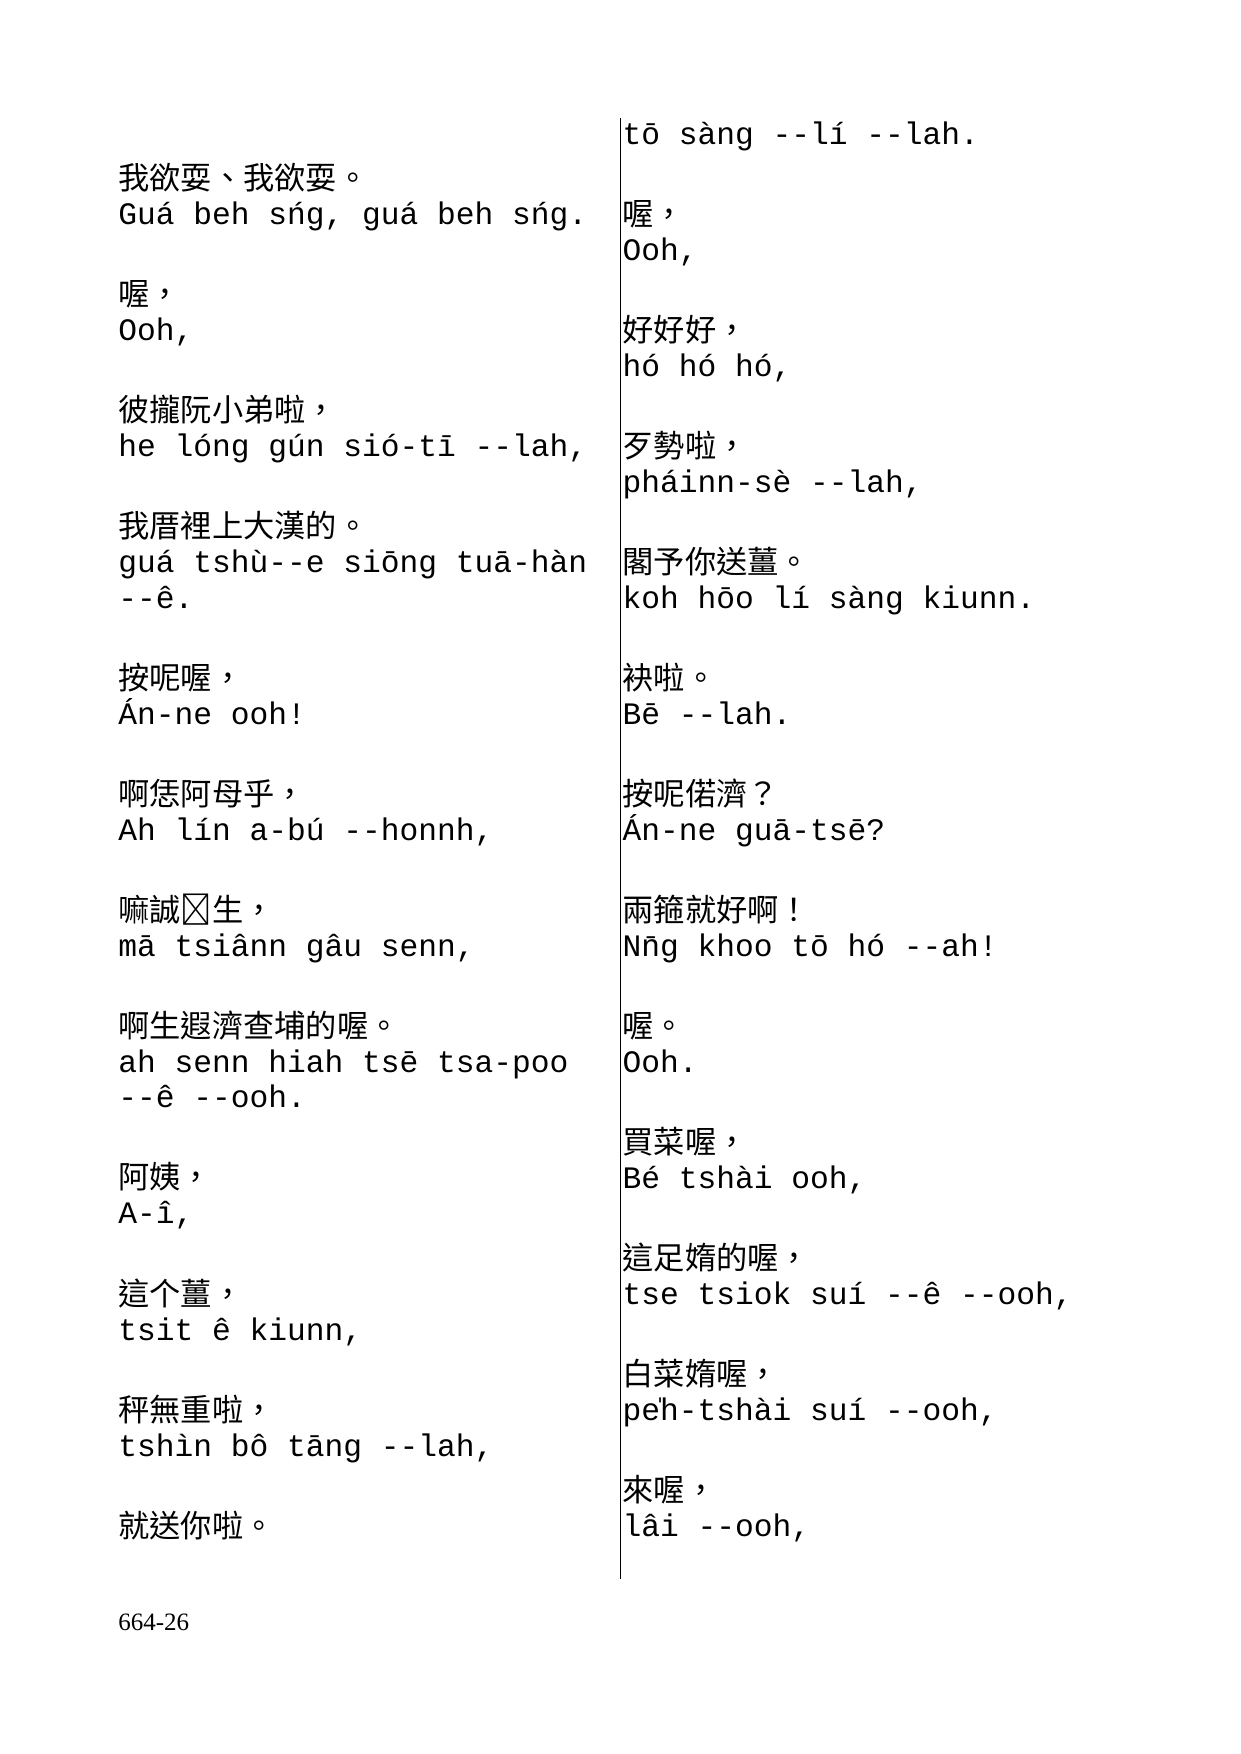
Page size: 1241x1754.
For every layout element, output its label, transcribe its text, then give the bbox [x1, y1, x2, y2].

text 這足媠的喔， [622, 1233, 1122, 1278]
text Ooh, [118, 315, 618, 350]
text hó hó hó, [622, 350, 1122, 386]
text 我欲耍、我欲耍。 [118, 153, 618, 199]
text lâi --ooh, [622, 1511, 1122, 1546]
text Bē --lah. [622, 698, 1122, 734]
text 這个薑， [118, 1269, 618, 1314]
text 彼攏阮小弟啦， [118, 386, 618, 431]
text tsit ê kiunn, [118, 1314, 618, 1349]
text 兩箍就好啊！ [622, 885, 1122, 930]
text tse tsiok suí --ê --ooh, [622, 1278, 1122, 1314]
text 秤無重啦， [118, 1385, 618, 1430]
text 喔。 [622, 1001, 1122, 1046]
text 喔， [622, 189, 1122, 234]
text A-î, [118, 1198, 618, 1233]
text 白菜媠喔， [622, 1349, 1122, 1394]
text 好好好， [622, 305, 1122, 350]
text 阿姨， [118, 1153, 618, 1198]
text tshìn bô tāng --lah, [118, 1430, 618, 1465]
text 歹勢啦， [622, 421, 1122, 466]
text pe̍h-tshài suí --ooh, [622, 1394, 1122, 1430]
text ah senn hiah tsē tsa-poo --ê --ooh. [118, 1046, 618, 1117]
text 按呢喔， [118, 653, 618, 698]
text 啊生遐濟查埔的喔。 [118, 1001, 618, 1046]
text 來喔， [622, 1465, 1122, 1511]
text koh hōo lí sàng kiunn. [622, 582, 1122, 618]
text 喔， [118, 269, 618, 315]
text 啊恁阿母乎， [118, 769, 618, 814]
text 我厝裡上大漢的。 [118, 502, 618, 547]
text he lóng gún sió-tī --lah, [118, 431, 618, 466]
text Án-ne ooh! [118, 698, 618, 734]
text 買菜喔， [622, 1117, 1122, 1162]
text 就送你啦。 [118, 1501, 618, 1546]
text 閣予你送薑。 [622, 537, 1122, 582]
text Bé tshài ooh, [622, 1162, 1122, 1198]
text Nn̄g khoo tō hó --ah! [622, 930, 1122, 966]
text tō sàng --lí --lah. [622, 118, 1122, 153]
text mā tsiânn gâu senn, [118, 930, 618, 966]
text Ooh. [622, 1046, 1122, 1082]
text pháinn-sè --lah, [622, 466, 1122, 502]
text Guá beh sńg, guá beh sńg. [118, 199, 618, 234]
text Ooh, [622, 234, 1122, 269]
text 按呢偌濟？ [622, 769, 1122, 814]
text guá tshù--e siōng tuā-hàn --ê. [118, 547, 618, 618]
text 袂啦。 [622, 653, 1122, 698]
text Ah lín a-bú --honnh, [118, 814, 618, 850]
text 嘛誠𠢕生， [118, 885, 618, 930]
text Án-ne guā-tsē? [622, 814, 1122, 850]
